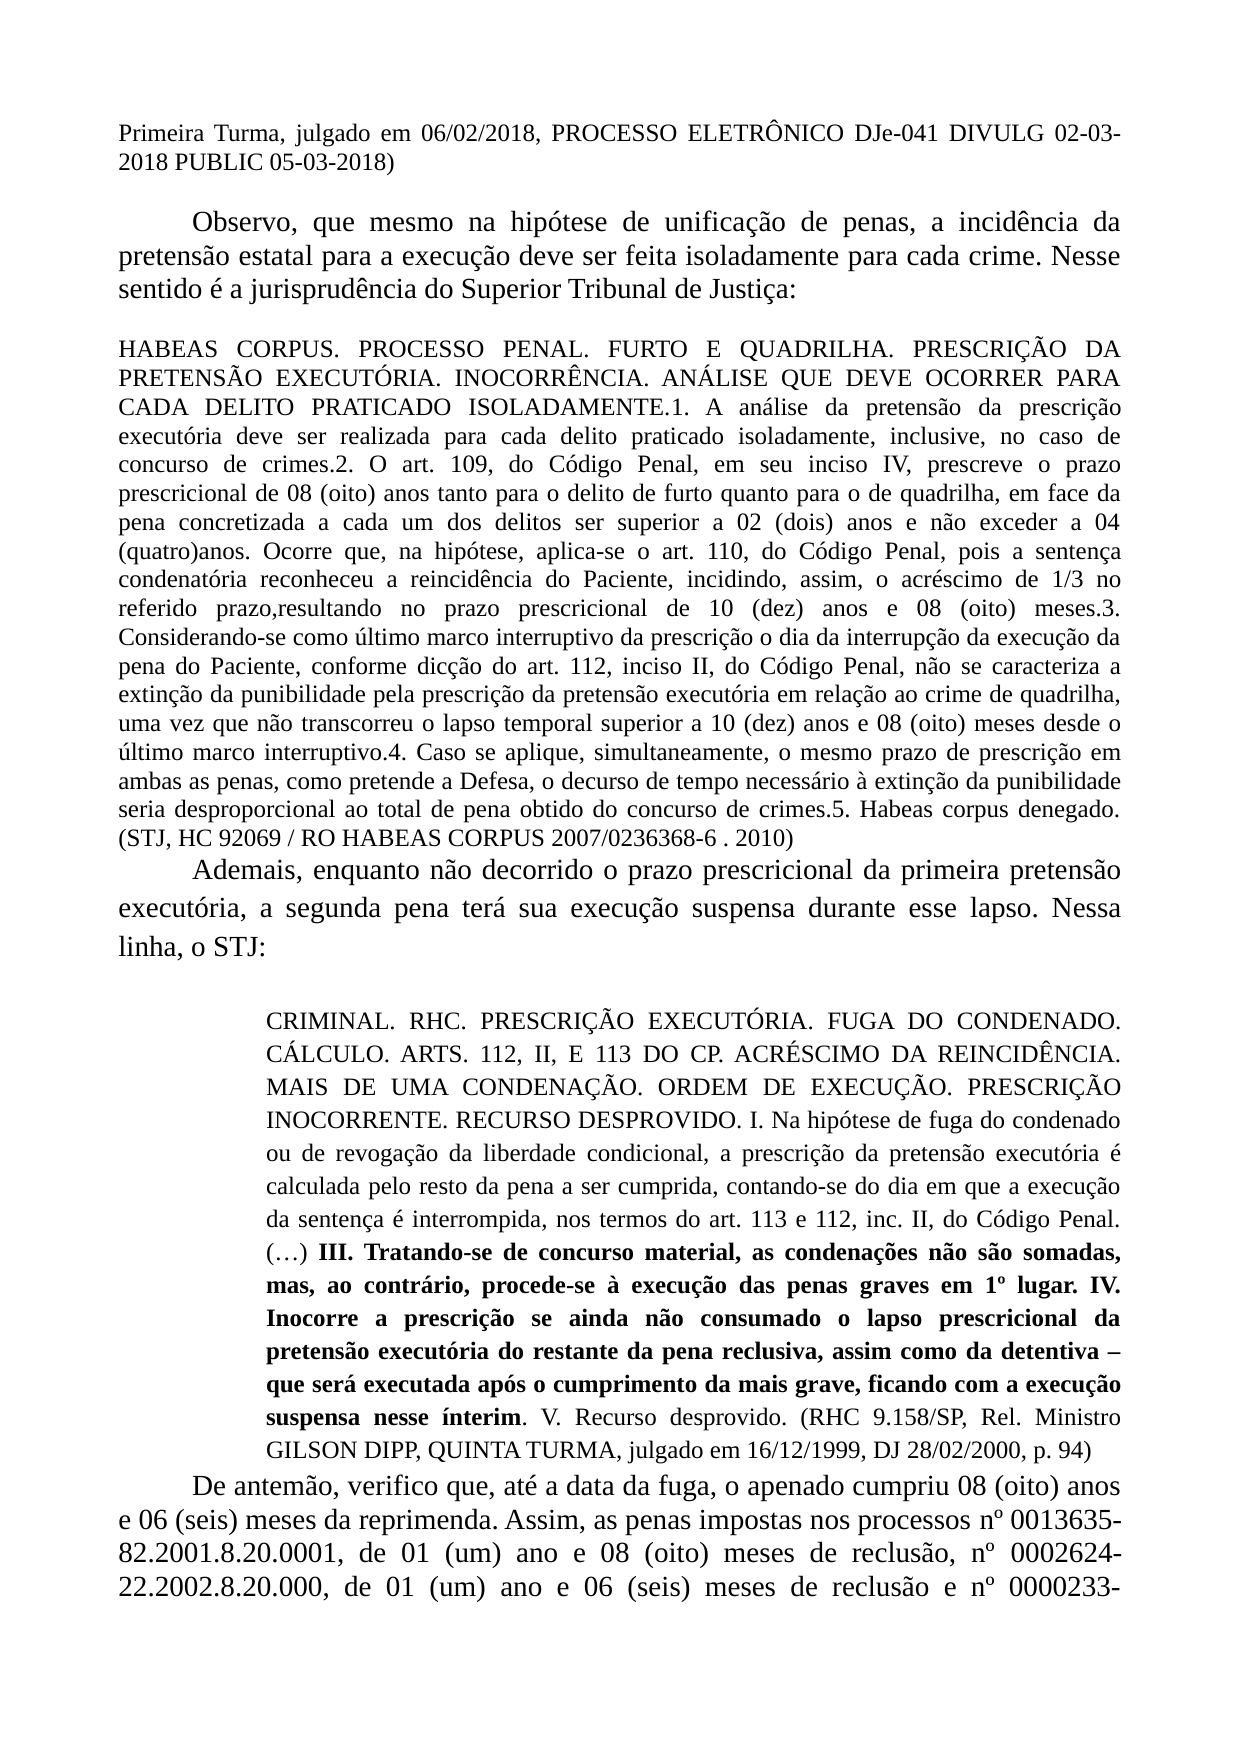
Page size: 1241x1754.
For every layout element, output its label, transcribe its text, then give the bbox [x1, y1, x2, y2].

text Observo, que mesmo na hipótese de unificação de penas, a incidência da pretensão estatal para a execução deve ser feita isoladamente para cada crime. Nesse sentido é a jurisprudência do Superior Tribunal de Justiça: [118, 204, 1122, 305]
text Ademais, enquanto não decorrido o prazo prescricional da primeira pretensão executória, a segunda pena terá sua execução suspensa durante esse lapso. Nessa linha, o STJ: [118, 852, 1122, 963]
text Primeira Turma, julgado em 06/02/2018, PROCESSO ELETRÔNICO DJe-041 DIVULG 02-03-2018 PUBLIC 05-03-2018) [118, 118, 1122, 176]
text HABEAS CORPUS. PROCESSO PENAL. FURTO E QUADRILHA. PRESCRIÇÃO DA PRETENSÃO EXECUTÓRIA. INOCORRÊNCIA. ANÁLISE QUE DEVE OCORRER PARA CADA DELITO PRATICADO ISOLADAMENTE.1. A análise da pretensão da prescrição executória deve ser realizada para cada delito praticado isoladamente, inclusive, no caso de concurso de crimes.2. O art. 109, do Código Penal, em seu inciso IV, prescreve o prazo prescricional de 08 (oito) anos tanto para o delito de furto quanto para o de quadrilha, em face da pena concretizada a cada um dos delitos ser superior a 02 (dois) anos e não exceder a 04 (quatro)anos. Ocorre que, na hipótese, aplica-se o art. 110, do Código Penal, pois a sentença condenatória reconheceu a reincidência do Paciente, incidindo, assim, o acréscimo de 1/3 no referido prazo,resultando no prazo prescricional de 10 (dez) anos e 08 (oito) meses.3. Considerando-se como último marco interruptivo da prescrição o dia da interrupção da execução da pena do Paciente, conforme dicção do art. 112, inciso II, do Código Penal, não se caracteriza a extinção da punibilidade pela prescrição da pretensão executória em relação ao crime de quadrilha, uma vez que não transcorreu o lapso temporal superior a 10 (dez) anos e 08 (oito) meses desde o último marco interruptivo.4. Caso se aplique, simultaneamente, o mesmo prazo de prescrição em ambas as penas, como pretende a Defesa, o decurso de tempo necessário à extinção da punibilidade seria desproporcional ao total de pena obtido do concurso de crimes.5. Habeas corpus denegado. (STJ, HC 92069 / RO HABEAS CORPUS 2007/0236368-6 . 2010) [118, 334, 1122, 852]
text CRIMINAL. RHC. PRESCRIÇÃO EXECUTÓRIA. FUGA DO CONDENADO. CÁLCULO. ARTS. 112, II, E 113 DO CP. ACRÉSCIMO DA REINCIDÊNCIA. MAIS DE UMA CONDENAÇÃO. ORDEM DE EXECUÇÃO. PRESCRIÇÃO INOCORRENTE. RECURSO DESPROVIDO. I. Na hipótese de fuga do condenado ou de revogação da liberdade condicional, a prescrição da pretensão executória é calculada pelo resto da pena a ser cumprida, contando-se do dia em que a execução da sentença é interrompida, nos termos do art. 113 e 112, inc. II, do Código Penal. (…) III. Tratando-se de concurso material, as condenações não são somadas, mas, ao contrário, procede-se à execução das penas graves em 1º lugar. IV. Inocorre a prescrição se ainda não consumado o lapso prescricional da pretensão executória do restante da pena reclusiva, assim como da detentiva – que será executada após o cumprimento da mais grave, ficando com a execução suspensa nesse ínterim. V. Recurso desprovido. (RHC 9.158/SP, Rel. Ministro GILSON DIPP, QUINTA TURMA, julgado em 16/12/1999, DJ 28/02/2000, p. 94) [266, 1006, 1122, 1464]
text De antemão, verifico que, até a data da fuga, o apenado cumpriu 08 (oito) anos e 06 (seis) meses da reprimenda. Assim, as penas impostas nos processos nº 0013635-82.2001.8.20.0001, de 01 (um) ano e 08 (oito) meses de reclusão, nº 0002624-22.2002.8.20.000, de 01 (um) ano e 06 (seis) meses de reclusão e nº 0000233- [118, 1468, 1122, 1603]
